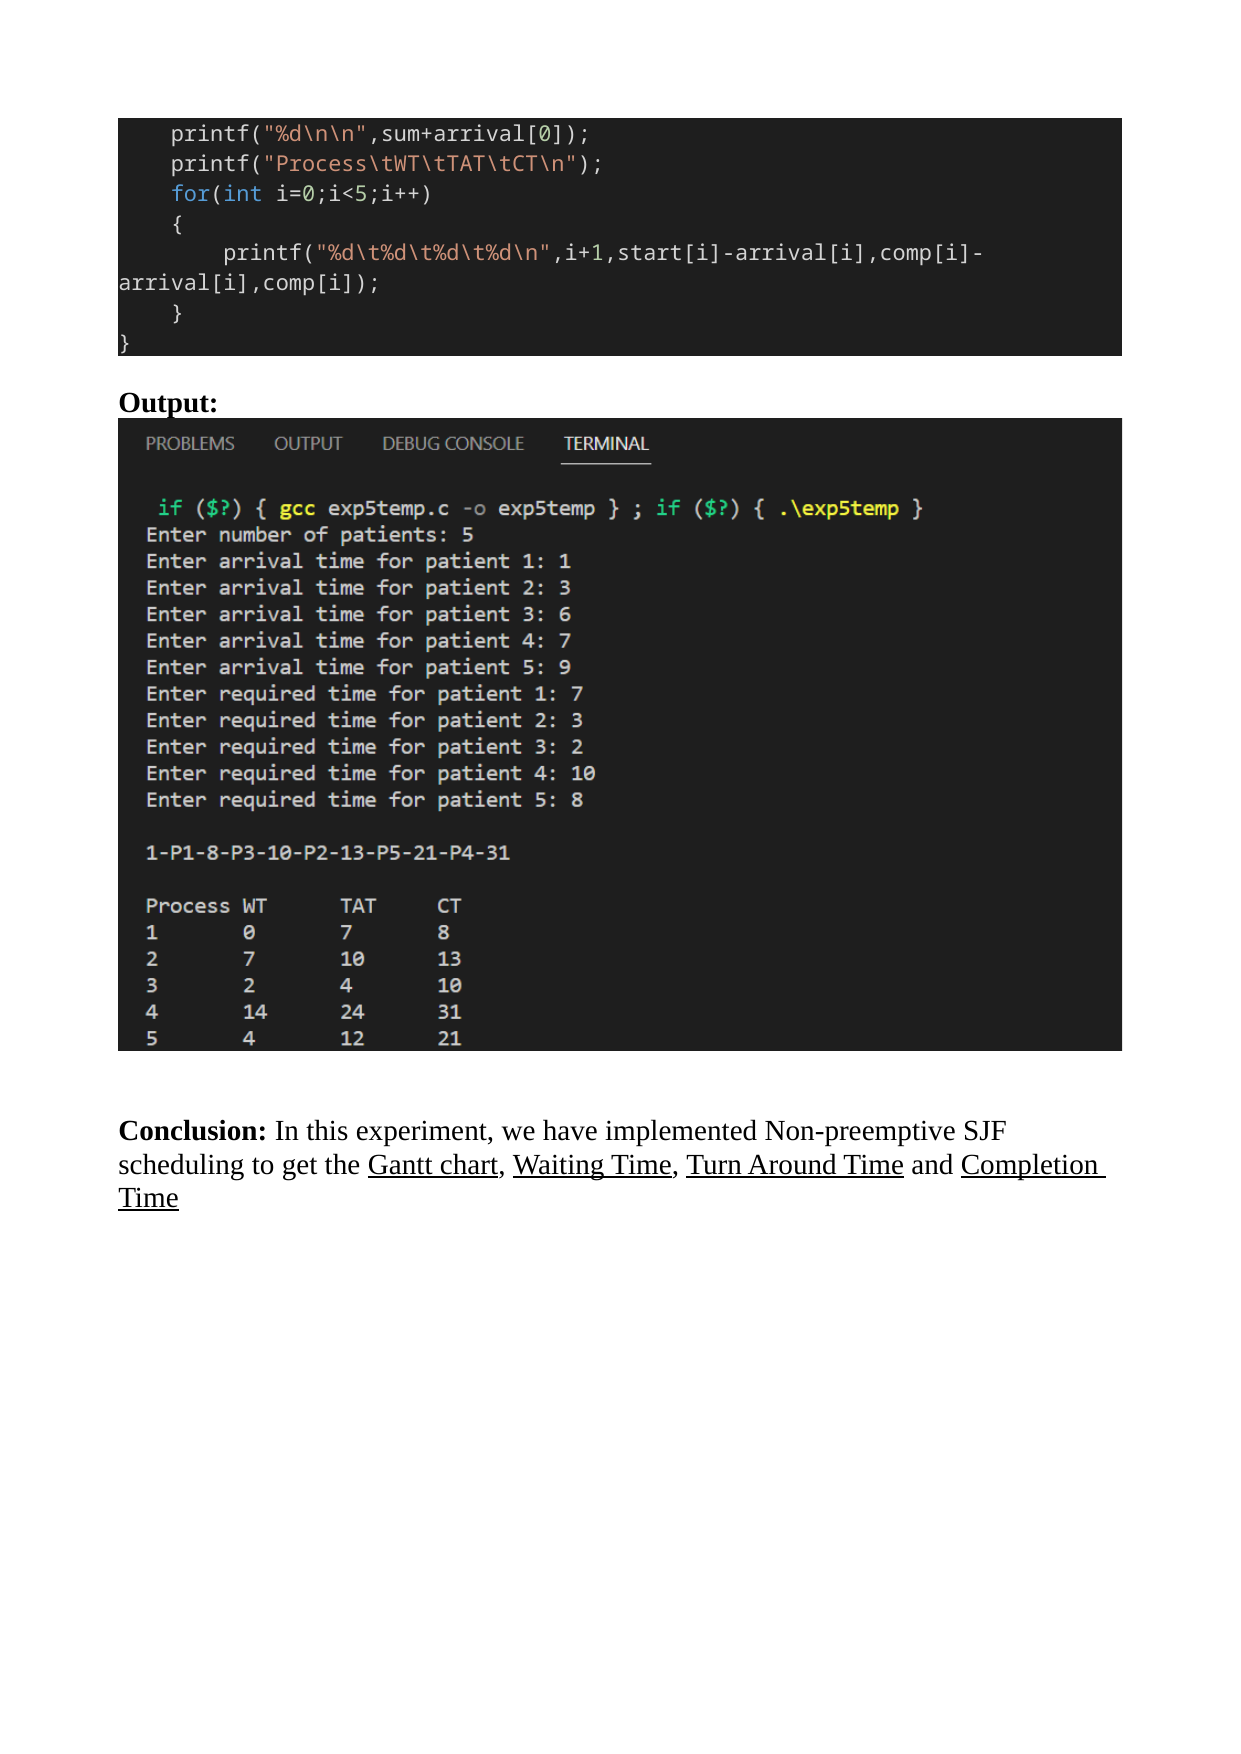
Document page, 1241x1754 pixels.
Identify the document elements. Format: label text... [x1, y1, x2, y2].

text printf("%d\t%d\t%d\t%d\n",i+1,start[i]-arrival[i],comp[i]-arrival[i],comp[i]); [118, 237, 1122, 297]
text Output: [118, 385, 1122, 418]
text printf("Process\tWT\tTAT\tCT\n"); [118, 148, 1122, 178]
text Conclusion: In this experiment, we have implemented Non-preemptive SJF scheduling to get the Gantt chart, Waiting Time, Turn Around Time and Completion Time [118, 1113, 1122, 1214]
text } [118, 327, 1122, 356]
text printf("%d\n\n",sum+arrival[0]); [118, 118, 1122, 148]
text { [118, 207, 1122, 237]
text } [118, 297, 1122, 327]
text for(int i=0;i<5;i++) [118, 178, 1122, 207]
